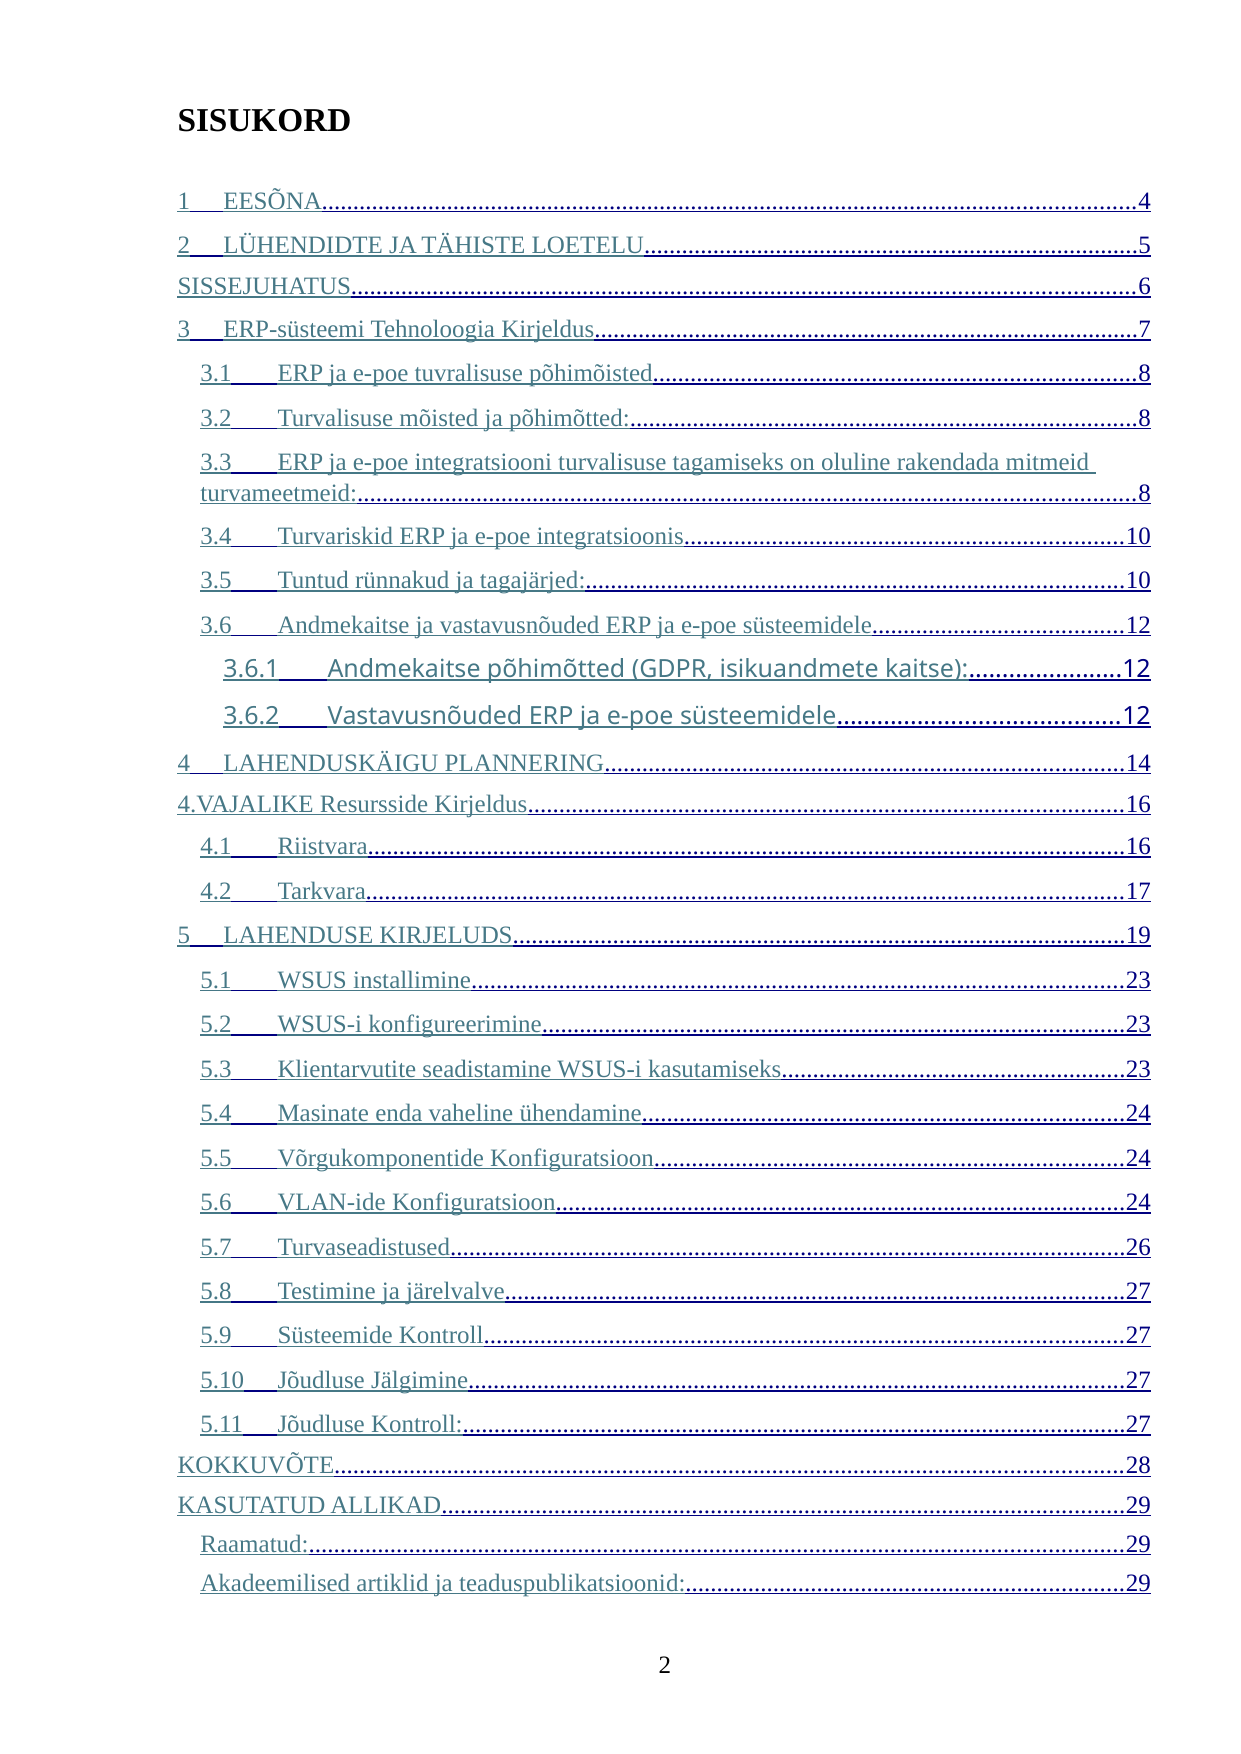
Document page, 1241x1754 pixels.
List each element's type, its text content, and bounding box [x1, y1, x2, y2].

text 5.2 WSUS-i konfigureerimine 23 [200, 1006, 1152, 1040]
text 3.3 ERP ja e-poe integratsiooni turvalisuse tagamiseks on oluline rakendada mitmeid turvameetmeid: 8 [200, 444, 1152, 507]
text 4.2 Tarkvara 17 [200, 872, 1152, 906]
text 3.4 Turvariskid ERP ja e-poe integratsioonis 10 [200, 517, 1152, 551]
text 4.1 Riistvara 16 [200, 828, 1152, 862]
text KOKKUVÕTE 28 [177, 1451, 1152, 1479]
text Akadeemilised artiklid ja teaduspublikatsioonid: 29 [200, 1568, 1152, 1597]
text 4.VAJALIKE Resursside Kirjeldus 16 [177, 789, 1152, 817]
text 5.6 VLAN-ide Konfiguratsioon 24 [200, 1184, 1152, 1218]
text SISSEJUHATUS 6 [177, 271, 1152, 300]
text 5.9 Süsteemide Kontroll 27 [200, 1317, 1152, 1351]
text 5.10 Jõudluse Jälgimine 27 [200, 1362, 1152, 1396]
text 1 EESÕNA 4 [177, 182, 1152, 217]
text 5.1 WSUS installimine 23 [200, 961, 1152, 995]
text 5.5 Võrgukomponentide Konfiguratsioon 24 [200, 1139, 1152, 1173]
text 5.4 Masinate enda vaheline ühendamine 24 [200, 1095, 1152, 1129]
text 5.7 Turvaseadistused 26 [200, 1228, 1152, 1262]
text Sisukord [177, 100, 1152, 138]
text KASUTATUD ALLIKAD 29 [177, 1490, 1152, 1518]
text 3 ERP-süsteemi Tehnoloogia Kirjeldus 7 [177, 311, 1152, 345]
text 5.11 Jõudluse Kontroll: 27 [200, 1406, 1152, 1440]
text 4 LAHENDUSKÄIGU PLANNERING 14 [177, 744, 1152, 778]
text 3.6 Andmekaitse ja vastavusnõuded ERP ja e-poe süsteemidele 12 [200, 606, 1152, 640]
text 5.3 Klientarvutite seadistamine WSUS-i kasutamiseks 23 [200, 1050, 1152, 1084]
text 3.1 ERP ja e-poe tuvralisuse põhimõisted 8 [200, 355, 1152, 389]
text 5.8 Testimine ja järelvalve 27 [200, 1273, 1152, 1307]
text 3.2 Turvalisuse mõisted ja põhimõtted: 8 [200, 399, 1152, 434]
text 2 LÜHENDIDTE JA TÄHISTE LOETELU 5 [177, 227, 1152, 261]
text 5 LAHENDUSE KIRJELUDS 19 [177, 917, 1152, 951]
text 3.5 Tuntud rünnakud ja tagajärjed: 10 [200, 562, 1152, 596]
text 3.6.1 Andmekaitse põhimõtted (GDPR, isikuandmete kaitse): 12 [223, 651, 1152, 685]
text 3.6.2 Vastavusnõuded ERP ja e-poe süsteemidele 12 [223, 697, 1152, 732]
text Raamatud: 29 [200, 1529, 1152, 1558]
